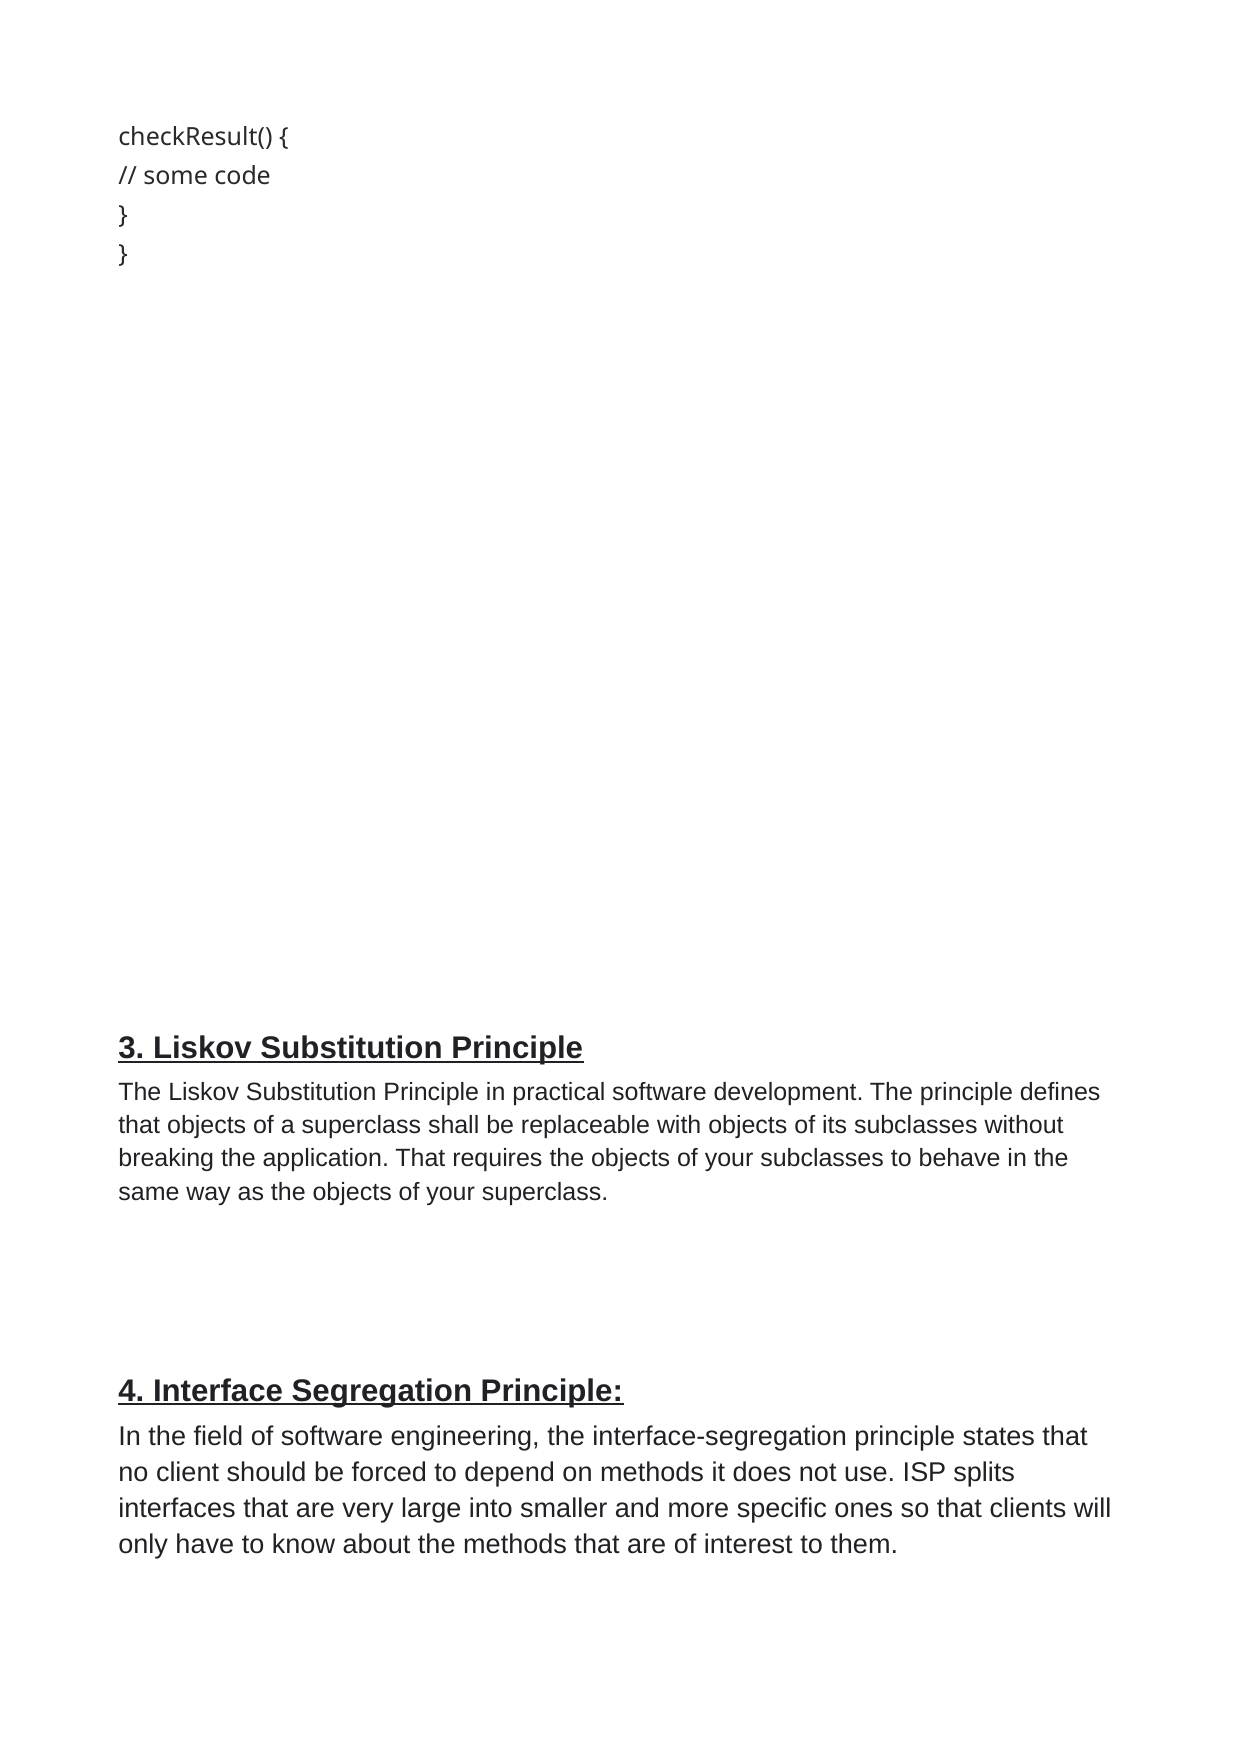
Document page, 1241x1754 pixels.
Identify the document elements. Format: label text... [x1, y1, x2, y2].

text The Liskov Substitution Principle in practical software development. The principle defines that objects of a superclass shall be replaceable with objects of its subclasses without breaking the application. That requires the objects of your subclasses to behave in the same way as the objects of your superclass. [118, 1077, 1122, 1205]
text checkResult() { // some code } } [118, 118, 1122, 270]
subtitle 3. Liskov Substitution Principle [118, 1029, 1122, 1065]
text In the field of software engineering, the interface-segregation principle states that no client should be forced to depend on methods it does not use. ISP splits interfaces that are very large into smaller and more specific ones so that clients will only have to know about the methods that are of interest to them. [118, 1420, 1122, 1559]
subtitle 4. Interface Segregation Principle: [118, 1372, 1122, 1408]
